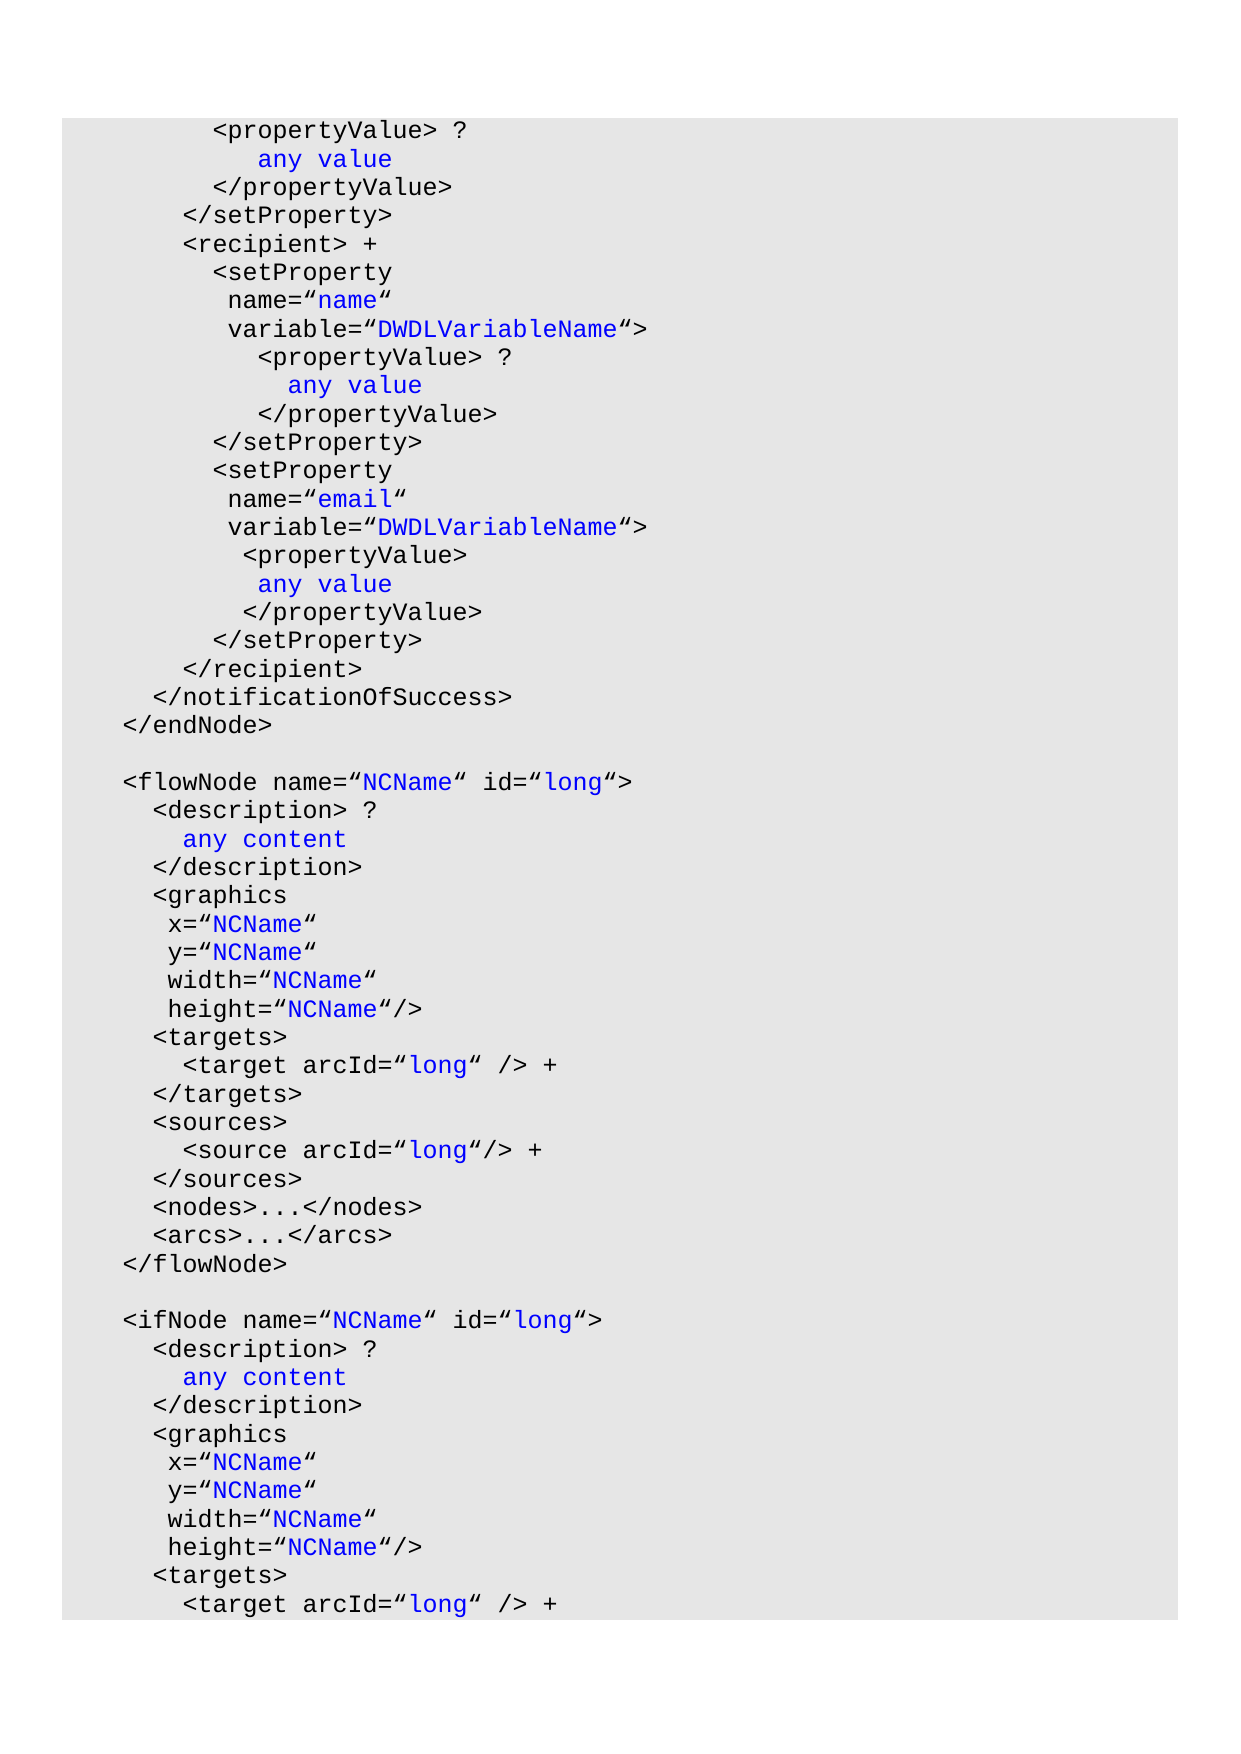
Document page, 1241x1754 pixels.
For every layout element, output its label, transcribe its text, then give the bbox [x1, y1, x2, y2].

text <setProperty [62, 458, 1178, 486]
text </endNode> [62, 713, 1178, 741]
text </propertyValue> [62, 175, 1178, 203]
text <graphics [62, 883, 1178, 911]
text <sources> [62, 1110, 1178, 1138]
text <propertyValue> [62, 543, 1178, 571]
text </setProperty> [62, 628, 1178, 656]
text </description> [62, 855, 1178, 883]
text name=“name“ [62, 288, 1178, 316]
text any value [62, 571, 1178, 600]
text <description> ? [62, 1336, 1178, 1365]
text height=“NCName“/> [62, 996, 1178, 1025]
text </setProperty> [62, 430, 1178, 458]
text <ifNode name=“NCName“ id=“long“> [62, 1308, 1178, 1336]
text <flowNode name=“NCName“ id=“long“> [62, 770, 1178, 798]
text variable=“DWDLVariableName“> [62, 515, 1178, 543]
text <nodes>...</nodes> [62, 1195, 1178, 1223]
text y=“NCName“ [62, 1478, 1178, 1506]
text height=“NCName“/> [62, 1535, 1178, 1563]
text name=“email“ [62, 486, 1178, 515]
text <target arcId=“long“ /> + [62, 1591, 1178, 1620]
text <arcs>...</arcs> [62, 1223, 1178, 1251]
text <source arcId=“long“/> + [62, 1138, 1178, 1166]
text </propertyValue> [62, 600, 1178, 628]
text <graphics [62, 1421, 1178, 1450]
text </targets> [62, 1081, 1178, 1110]
text <description> ? [62, 798, 1178, 826]
text </notificationOfSuccess> [62, 685, 1178, 713]
text </recipient> [62, 656, 1178, 685]
text variable=“DWDLVariableName“> [62, 316, 1178, 345]
text x=“NCName“ [62, 911, 1178, 940]
text <propertyValue> ? [62, 345, 1178, 373]
text y=“NCName“ [62, 940, 1178, 968]
text width=“NCName“ [62, 968, 1178, 996]
text <target arcId=“long“ /> + [62, 1053, 1178, 1081]
text <propertyValue> ? [62, 118, 1178, 146]
text any value [62, 373, 1178, 401]
text </setProperty> [62, 203, 1178, 231]
text width=“NCName“ [62, 1506, 1178, 1535]
text any content [62, 826, 1178, 855]
text <setProperty [62, 260, 1178, 288]
text </description> [62, 1393, 1178, 1421]
text <targets> [62, 1563, 1178, 1591]
text <recipient> + [62, 231, 1178, 260]
text </propertyValue> [62, 401, 1178, 430]
text <targets> [62, 1025, 1178, 1053]
text any content [62, 1365, 1178, 1393]
text </sources> [62, 1166, 1178, 1195]
text any value [62, 146, 1178, 175]
text x=“NCName“ [62, 1450, 1178, 1478]
text </flowNode> [62, 1251, 1178, 1280]
